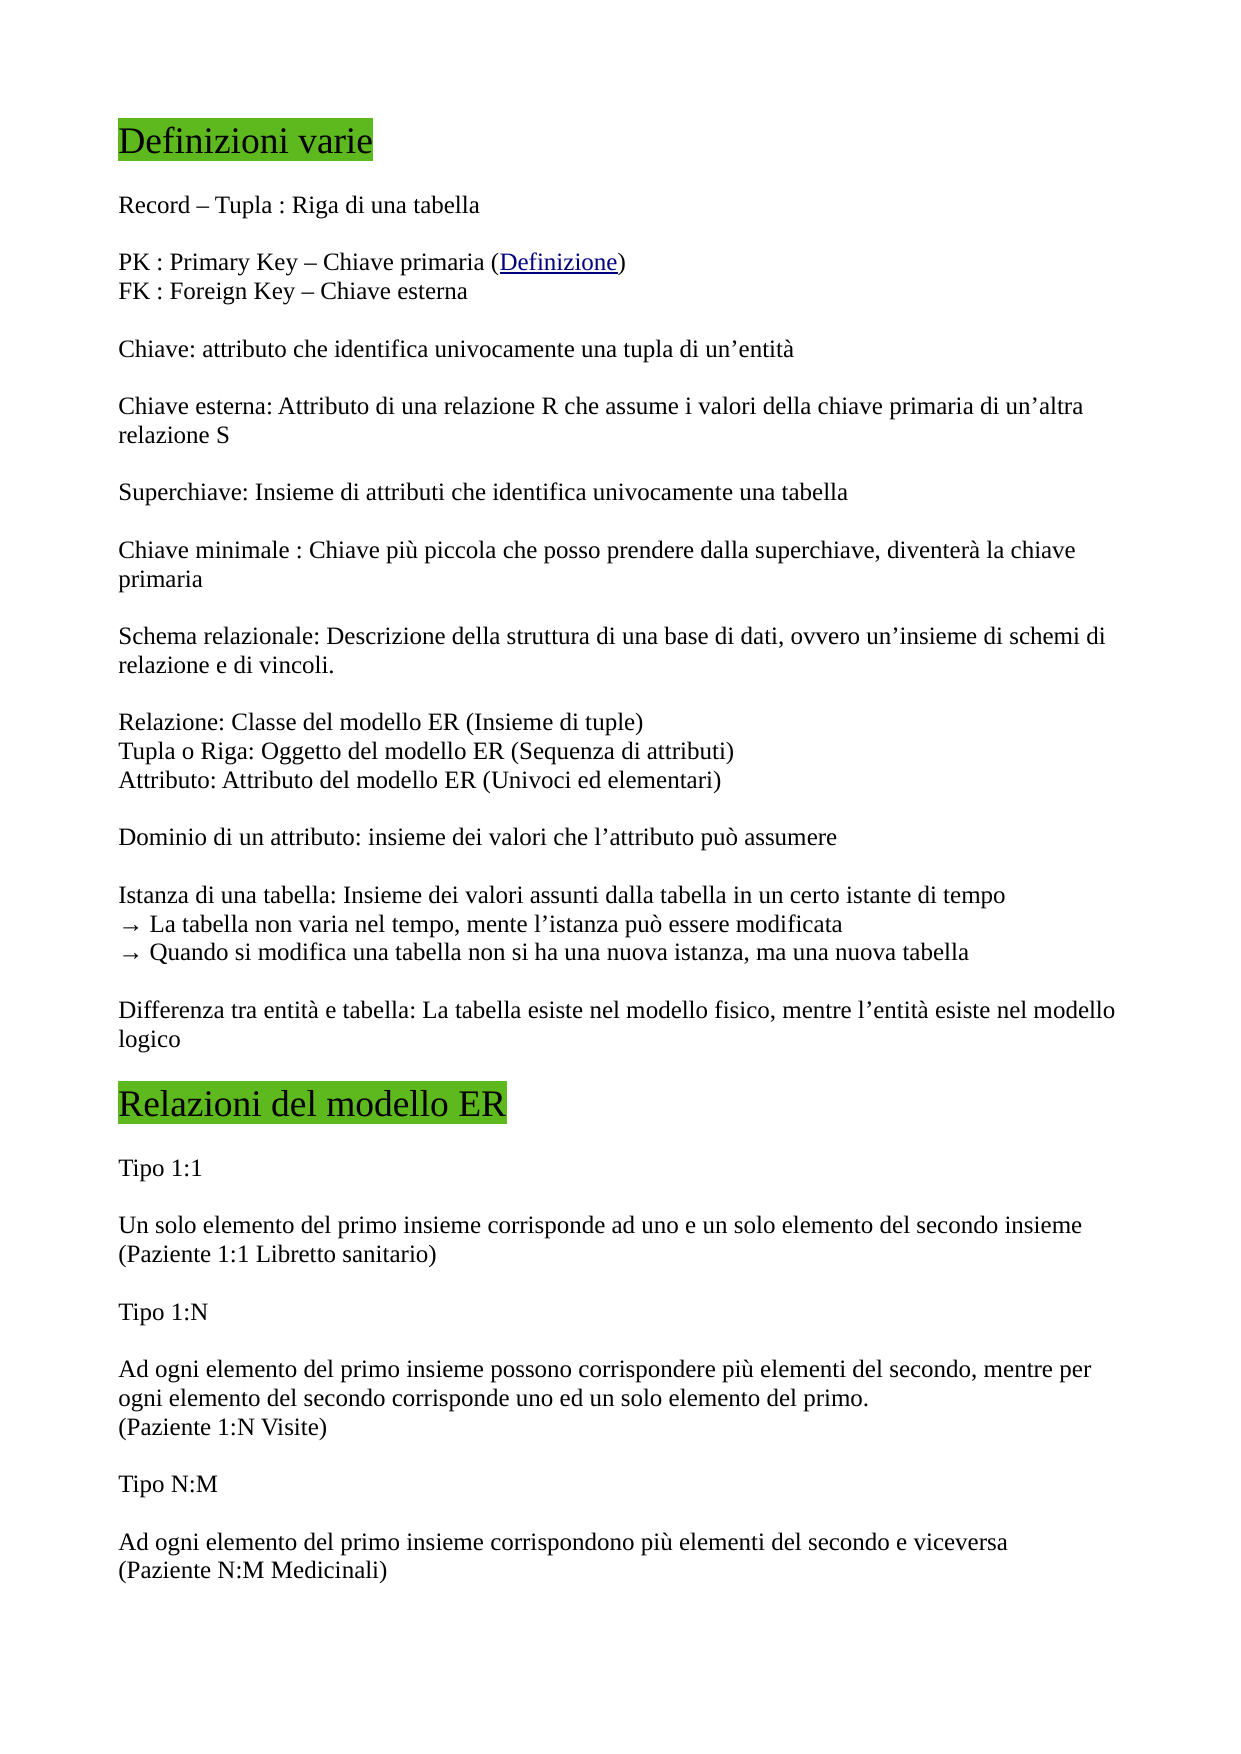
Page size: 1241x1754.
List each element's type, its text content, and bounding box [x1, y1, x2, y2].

text Definizioni varie [118, 118, 1122, 161]
text Tipo 1:1 [118, 1153, 1122, 1182]
text Istanza di una tabella: Insieme dei valori assunti dalla tabella in un certo istante di tempo [118, 880, 1122, 909]
text → La tabella non varia nel tempo, mente l’istanza può essere modificata [118, 909, 1122, 937]
text Ad ogni elemento del primo insieme possono corrispondere più elementi del secondo, mentre per ogni elemento del secondo corrisponde uno ed un solo elemento del primo. [118, 1354, 1122, 1412]
text Relazione: Classe del modello ER (Insieme di tuple) [118, 707, 1122, 736]
text (Paziente 1:1 Libretto sanitario) [118, 1239, 1122, 1268]
text Ad ogni elemento del primo insieme corrispondono più elementi del secondo e viceversa [118, 1527, 1122, 1556]
text Tipo 1:N [118, 1297, 1122, 1326]
text Chiave minimale : Chiave più piccola che posso prendere dalla superchiave, diventerà la chiave primaria [118, 535, 1122, 592]
text (Paziente N:M Medicinali) [118, 1556, 1122, 1584]
text (Paziente 1:N Visite) [118, 1412, 1122, 1441]
text Chiave: attributo che identifica univocamente una tupla di un’entità [118, 334, 1122, 362]
text PK : Primary Key – Chiave primaria (Definizione) [118, 247, 1122, 276]
text → Quando si modifica una tabella non si ha una nuova istanza, ma una nuova tabella [118, 937, 1122, 966]
text Tupla o Riga: Oggetto del modello ER (Sequenza di attributi) [118, 736, 1122, 765]
text Chiave esterna: Attributo di una relazione R che assume i valori della chiave primaria di un’altra relazione S [118, 391, 1122, 449]
text FK : Foreign Key – Chiave esterna [118, 276, 1122, 305]
text Dominio di un attributo: insieme dei valori che l’attributo può assumere [118, 822, 1122, 851]
text Relazioni del modello ER [118, 1081, 1122, 1124]
text Record – Tupla : Riga di una tabella [118, 190, 1122, 219]
text Superchiave: Insieme di attributi che identifica univocamente una tabella [118, 477, 1122, 506]
text Attributo: Attributo del modello ER (Univoci ed elementari) [118, 765, 1122, 794]
text Tipo N:M [118, 1469, 1122, 1498]
text Schema relazionale: Descrizione della struttura di una base di dati, ovvero un’insieme di schemi di relazione e di vincoli. [118, 621, 1122, 679]
text Differenza tra entità e tabella: La tabella esiste nel modello fisico, mentre l’entità esiste nel modello logico [118, 995, 1122, 1052]
text Un solo elemento del primo insieme corrisponde ad uno e un solo elemento del secondo insieme [118, 1211, 1122, 1239]
